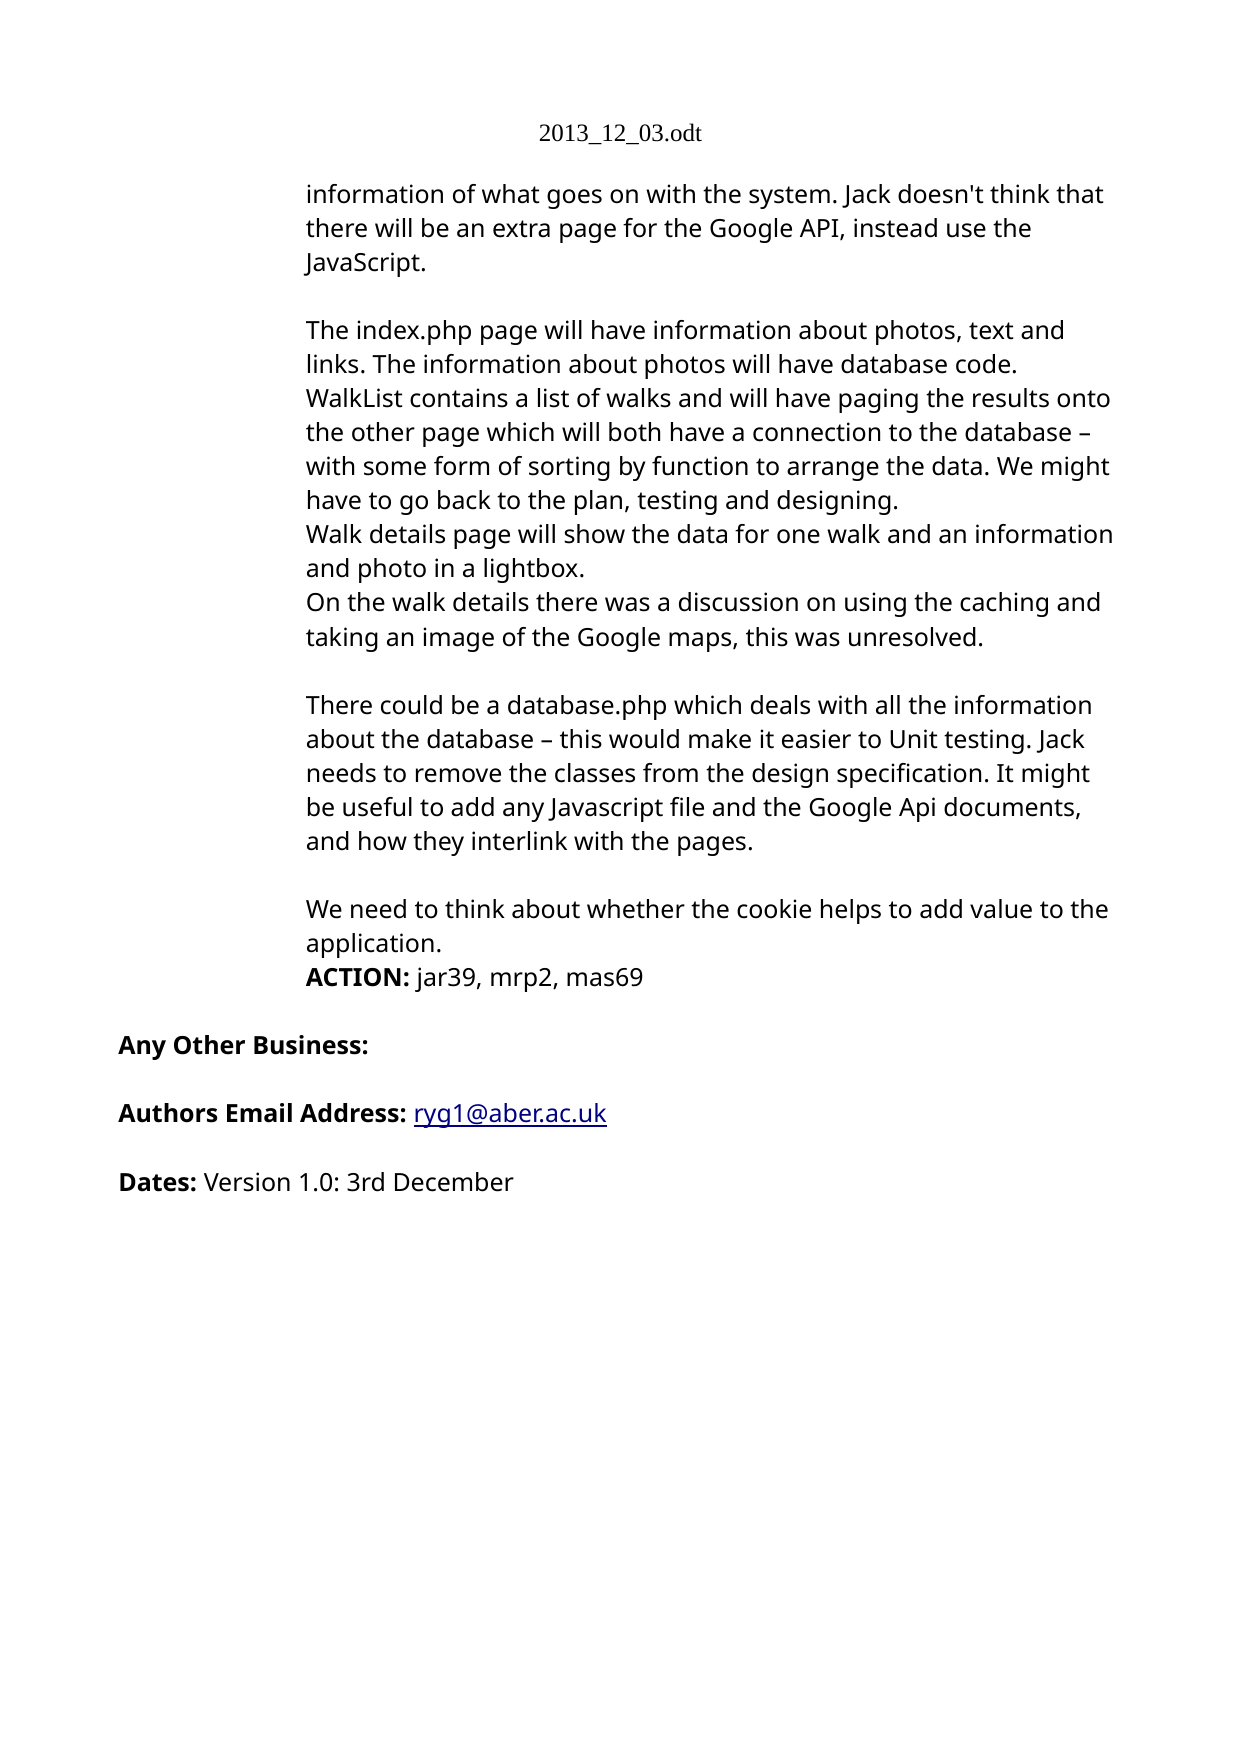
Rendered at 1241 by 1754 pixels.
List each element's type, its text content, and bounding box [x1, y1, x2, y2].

text Dates: Version 1.0: 3rd December [118, 1164, 1122, 1198]
text Authors Email Address: ryg1@aber.ac.uk [118, 1096, 1122, 1130]
list The index.php page will have information about photos, text and links. The information about photos will have database code. WalkList contains a list of walks and will have paging the results onto the other page which will both have a connection to the database – with some form of sorting by function to arrange the data. We might have to go back to the plan, testing and designing. Walk details page will show the data for one walk and an information and photo in a lightbox. On the walk details there was a discussion on using the caching and taking an image of the Google maps, this was unresolved. There could be a database.php which deals with all the information about the database – this would make it easier to Unit testing. Jack needs to remove the classes from the design specification. It might be useful to add any Javascript file and the Google Api documents, and how they interlink with the pages. We need to think about whether the cookie helps to add value to the application. ACTION: jar39, mrp2, mas69 [268, 278, 1122, 1028]
text Any Other Business: [118, 1028, 1122, 1096]
list information of what goes on with the system. Jack doesn't think that there will be an extra page for the Google API, instead use the JavaScript. [268, 176, 1122, 278]
